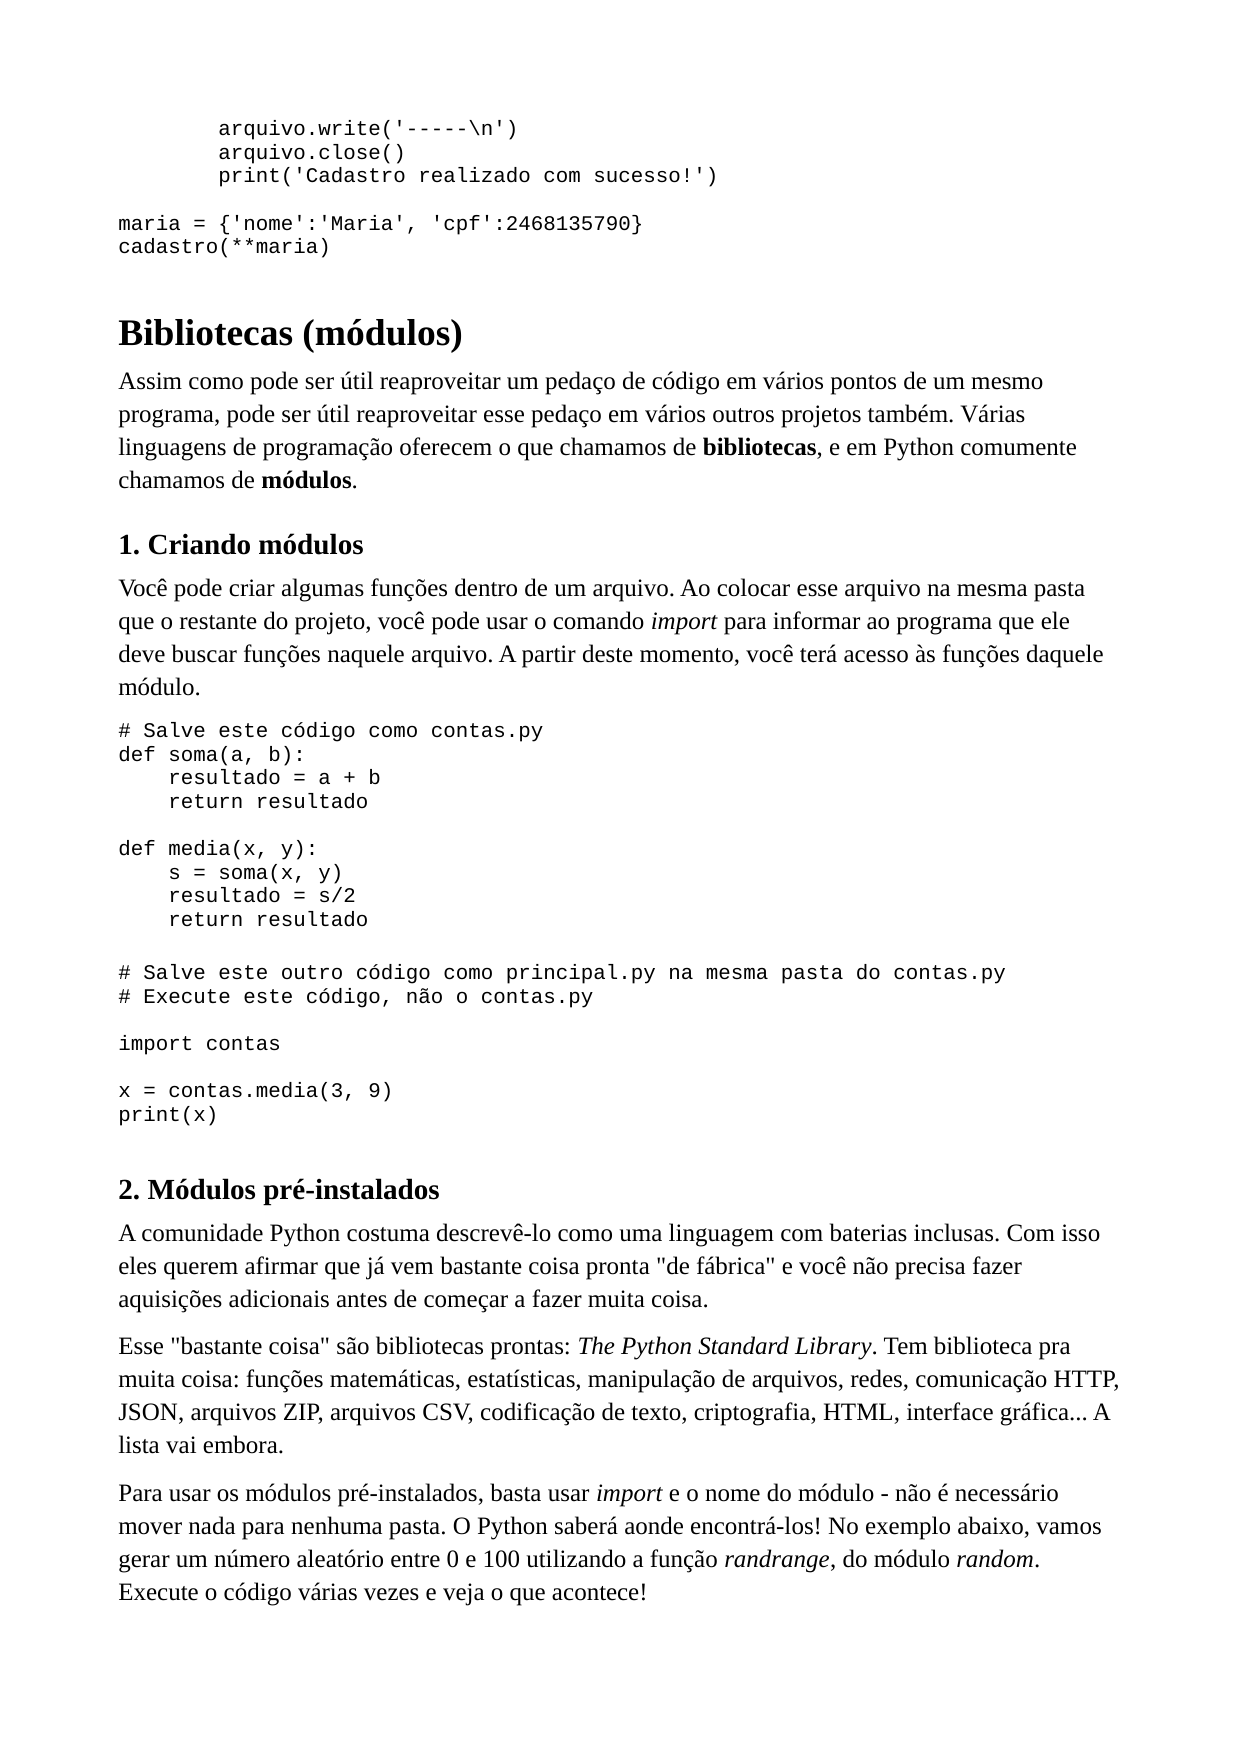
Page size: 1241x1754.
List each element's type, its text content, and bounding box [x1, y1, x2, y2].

text import contas [118, 1033, 1122, 1057]
text x = contas.media(3, 9) [118, 1080, 1122, 1104]
text return resultado [118, 791, 1122, 814]
text arquivo.close() [118, 142, 1122, 165]
text cadastro(**maria) [118, 236, 1122, 260]
text return resultado [118, 909, 1122, 933]
text resultado = a + b [118, 767, 1122, 791]
text maria = {'nome':'Maria', 'cpf':2468135790} [118, 213, 1122, 236]
text print(x) [118, 1104, 1122, 1128]
text Assim como pode ser útil reaproveitar um pedaço de código em vários pontos de um mesmo programa, pode ser útil reaproveitar esse pedaço em vários outros projetos também. Várias linguagens de programação oferecem o que chamamos de bibliotecas, e em Python comumente chamamos de módulos. [118, 366, 1122, 494]
text arquivo.write('-----\n') [118, 118, 1122, 142]
text # Salve este código como contas.py [118, 720, 1122, 743]
text s = soma(x, y) [118, 862, 1122, 885]
text def media(x, y): [118, 838, 1122, 862]
text Você pode criar algumas funções dentro de um arquivo. Ao colocar esse arquivo na mesma pasta que o restante do projeto, você pode usar o comando import para informar ao programa que ele deve buscar funções naquele arquivo. A partir deste momento, você terá acesso às funções daquele módulo. [118, 573, 1122, 701]
text print('Cadastro realizado com sucesso!') [118, 165, 1122, 189]
text A comunidade Python costuma descrevê-lo como uma linguagem com baterias inclusas. Com isso eles querem afirmar que já vem bastante coisa pronta "de fábrica" e você não precisa fazer aquisições adicionais antes de começar a fazer muita coisa. [118, 1218, 1122, 1313]
subtitle Bibliotecas (módulos) [118, 310, 1122, 353]
text Para usar os módulos pré-instalados, basta usar import e o nome do módulo - não é necessário mover nada para nenhuma pasta. O Python saberá aonde encontrá-los! No exemplo abaixo, vamos gerar um número aleatório entre 0 e 100 utilizando a função randrange, do módulo random. Execute o código várias vezes e veja o que acontece! [118, 1478, 1122, 1606]
text def soma(a, b): [118, 743, 1122, 767]
subtitle 2. Módulos pré-instalados [118, 1172, 1122, 1205]
text Esse "bastante coisa" são bibliotecas prontas: The Python Standard Library. Tem biblioteca pra muita coisa: funções matemáticas, estatísticas, manipulação de arquivos, redes, comunicação HTTP, JSON, arquivos ZIP, arquivos CSV, codificação de texto, criptografia, HTML, interface gráfica... A lista vai embora. [118, 1331, 1122, 1459]
subtitle 1. Criando módulos [118, 527, 1122, 561]
text # Execute este código, não o contas.py [118, 986, 1122, 1009]
text resultado = s/2 [118, 885, 1122, 909]
text # Salve este outro código como principal.py na mesma pasta do contas.py [118, 962, 1122, 986]
